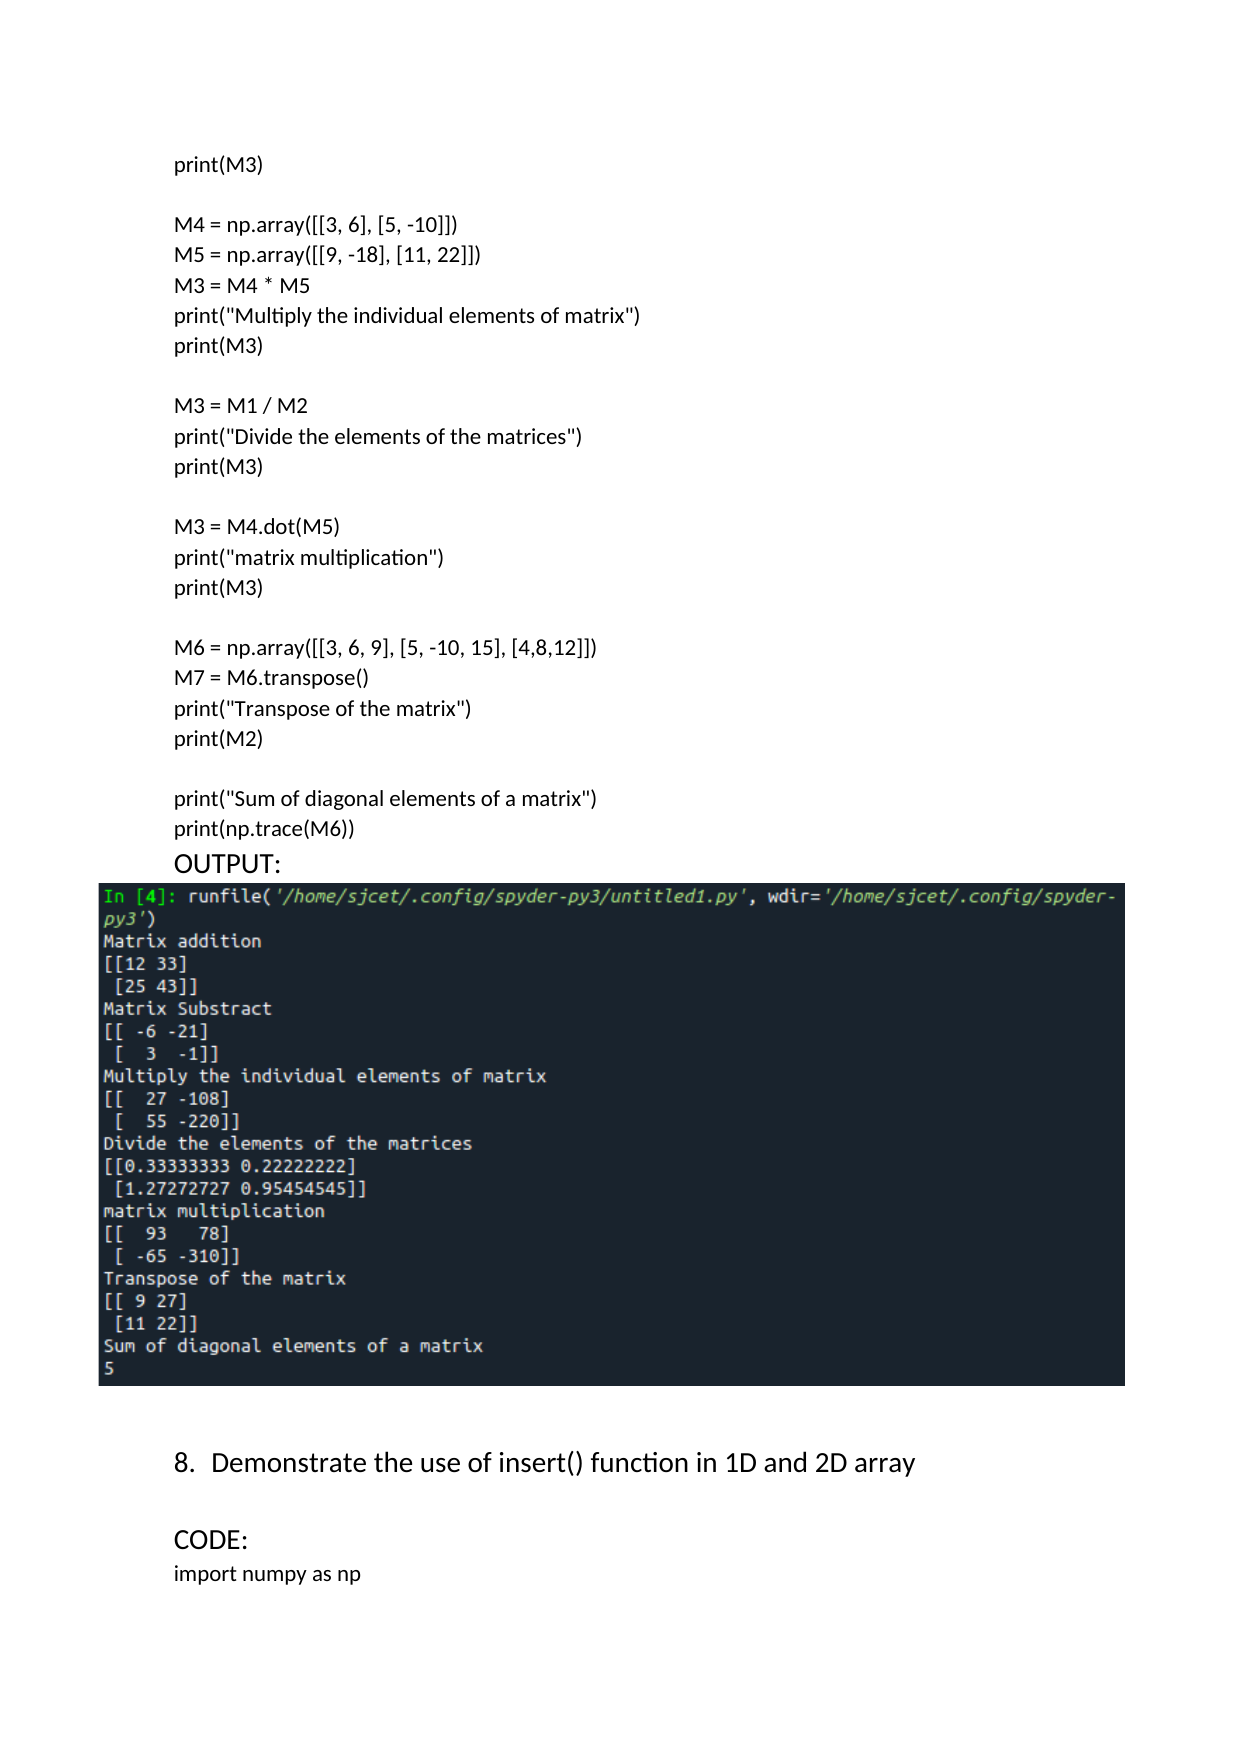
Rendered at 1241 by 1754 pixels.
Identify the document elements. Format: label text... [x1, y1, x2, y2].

text M5 = np.array([[9, -18], [11, 22]]) [98, 241, 1125, 269]
text M4 = np.array([[3, 6], [5, -10]]) [98, 210, 1125, 238]
text print(M2) [98, 724, 1125, 752]
text print("matrix multiplication") [98, 543, 1125, 571]
text print(M3) [98, 150, 1125, 178]
text M3 = M4.dot(M5) [98, 512, 1125, 541]
text M6 = np.array([[3, 6, 9], [5, -10, 15], [4,8,12]]) [98, 633, 1125, 661]
text M3 = M4 * M5 [98, 271, 1125, 299]
text M7 = M6.transpose() [98, 663, 1125, 692]
text print("Transpose of the matrix") [98, 694, 1125, 722]
picture [98, 883, 1125, 1386]
list CODE: [98, 1521, 1125, 1556]
text print("Sum of diagonal elements of a matrix") [98, 784, 1125, 812]
text print(M3) [98, 452, 1125, 480]
text print("Divide the elements of the matrices") [98, 422, 1125, 450]
text M3 = M1 / M2 [98, 392, 1125, 420]
text OUTPUT: [98, 845, 1125, 880]
text print(M3) [98, 331, 1125, 359]
list import numpy as np [98, 1559, 1125, 1587]
text print(np.trace(M6)) [98, 814, 1125, 843]
text print("Multiply the individual elements of matrix") [98, 301, 1125, 329]
text print(M3) [98, 573, 1125, 601]
list Demonstrate the use of insert() function in 1D and 2D array [173, 1444, 1125, 1479]
